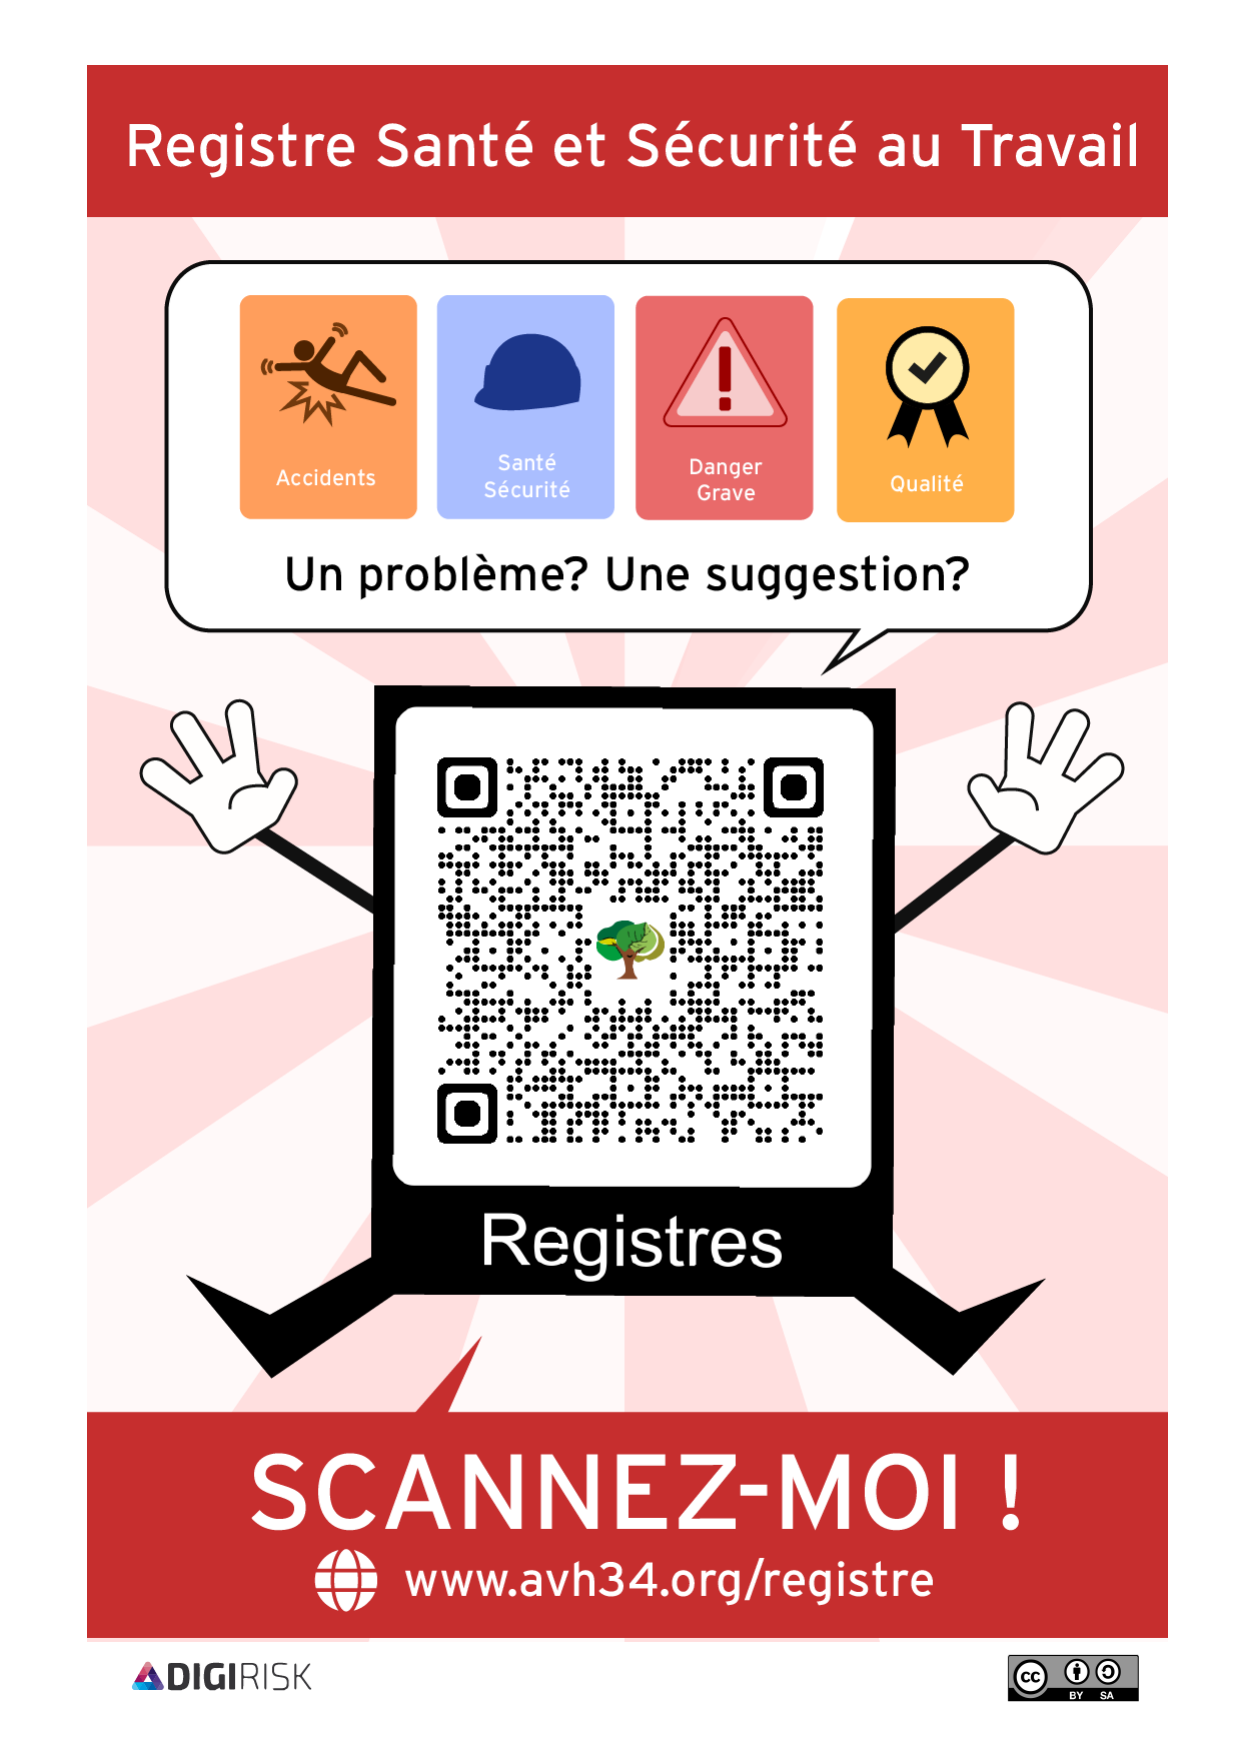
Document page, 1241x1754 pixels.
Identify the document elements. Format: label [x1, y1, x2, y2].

picture [87, 64, 1169, 1714]
